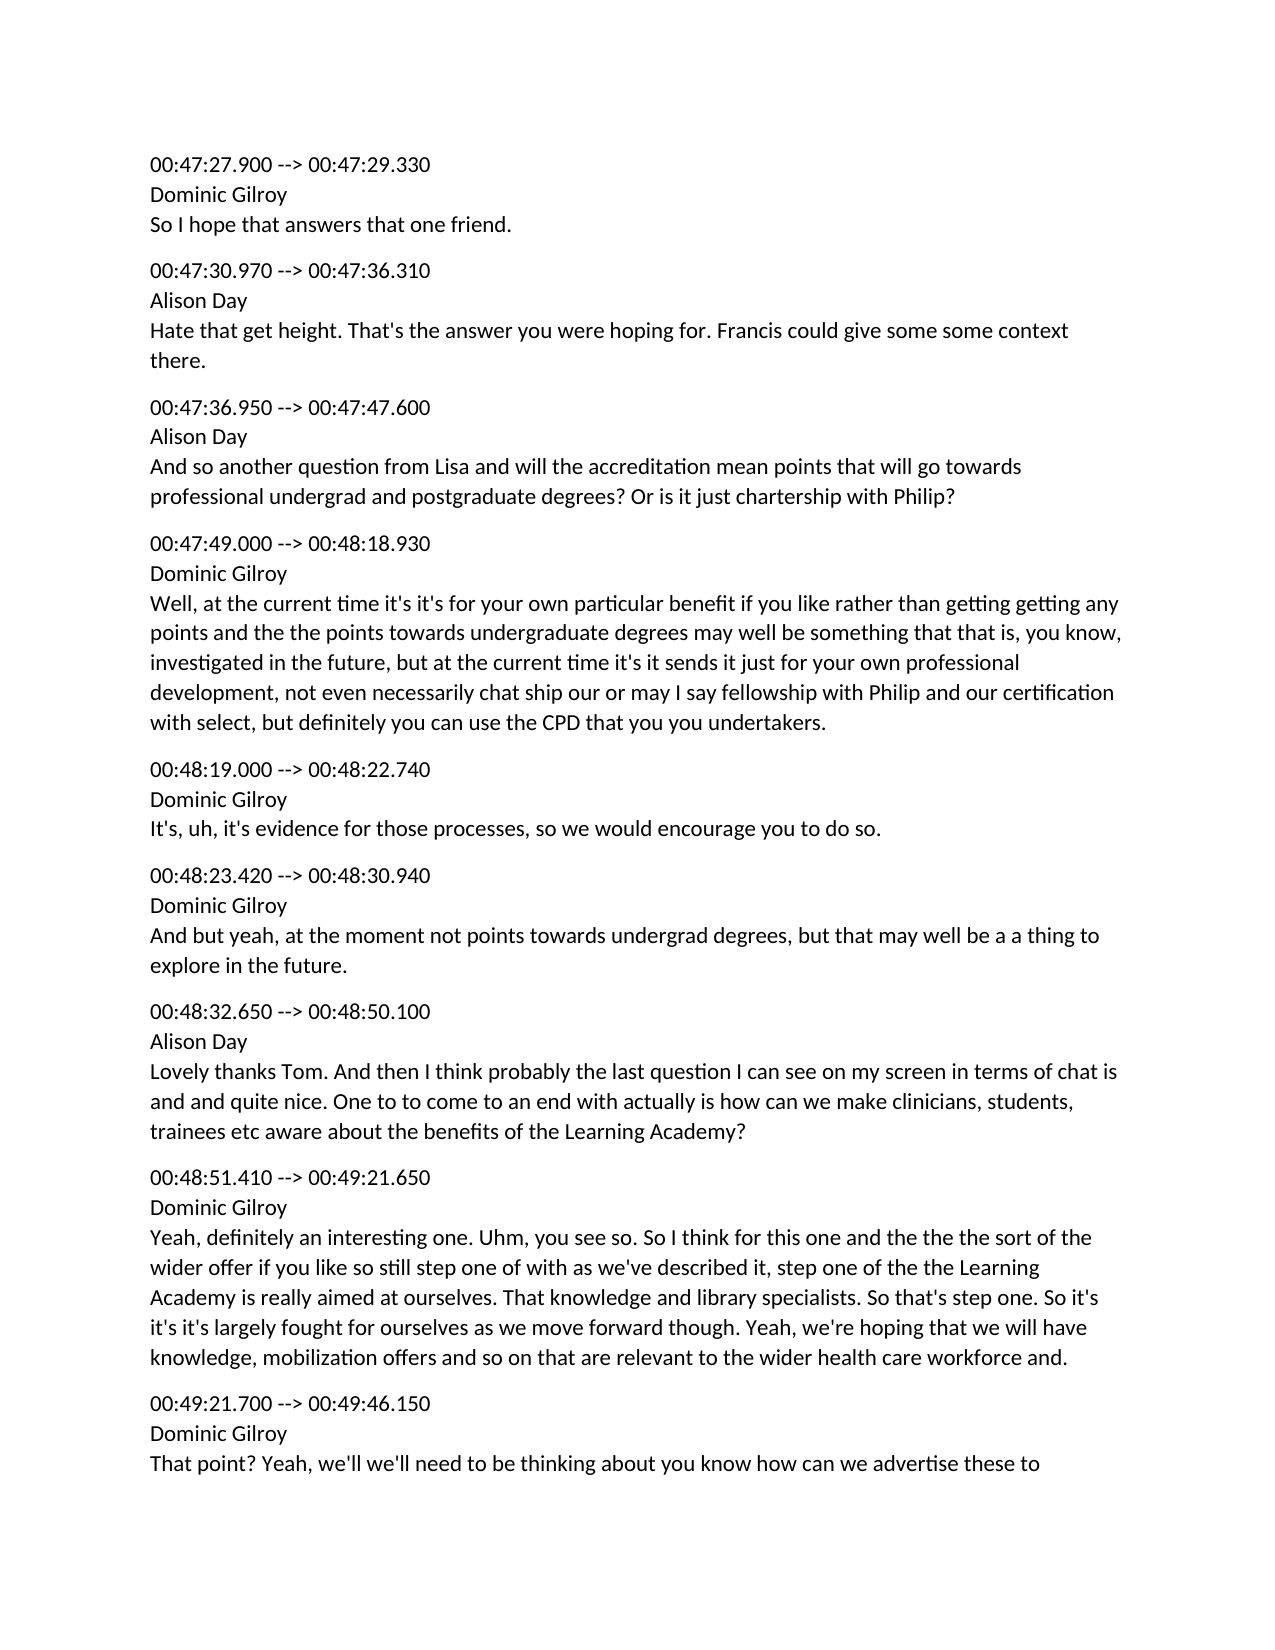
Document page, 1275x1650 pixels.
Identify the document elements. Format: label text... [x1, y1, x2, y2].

text 00:48:51.410 --> 00:49:21.650 Dominic Gilroy Yeah, definitely an interesting one. Uhm, you see so. So I think for this one and the the the sort of the wider offer if you like so still step one of with as we've described it, step one of the the Learning Academy is really aimed at ourselves. That knowledge and library specialists. So that's step one. So it's it's it's largely fought for ourselves as we move forward though. Yeah, we're hoping that we will have knowledge, mobilization offers and so on that are relevant to the wider health care workforce and. [150, 1163, 1125, 1371]
text 00:48:23.420 --> 00:48:30.940 Dominic Gilroy And but yeah, at the moment not points towards undergrad degrees, but that may well be a a thing to explore in the future. [150, 861, 1125, 979]
text 00:47:27.900 --> 00:47:29.330 Dominic Gilroy So I hope that answers that one friend. [150, 150, 1125, 238]
text 00:48:32.650 --> 00:48:50.100 Alison Day Lovely thanks Tom. And then I think probably the last question I can see on my screen in terms of chat is and and quite nice. One to to come to an end with actually is how can we make clinicians, students, trainees etc aware about the benefits of the Learning Academy? [150, 997, 1125, 1145]
text 00:47:49.000 --> 00:48:18.930 Dominic Gilroy Well, at the current time it's it's for your own particular benefit if you like rather than getting getting any points and the the points towards undergraduate degrees may well be something that that is, you know, investigated in the future, but at the current time it's it sends it just for your own professional development, not even necessarily chat ship our or may I say fellowship with Philip and our certification with select, but definitely you can use the CPD that you you undertakers. [150, 529, 1125, 736]
text 00:49:21.700 --> 00:49:46.150 Dominic Gilroy That point? Yeah, we'll we'll need to be thinking about you know how can we advertise these to [150, 1389, 1125, 1477]
text 00:47:30.970 --> 00:47:36.310 Alison Day Hate that get height. That's the answer you were hoping for. Francis could give some some context there. [150, 256, 1125, 374]
text 00:47:36.950 --> 00:47:47.600 Alison Day And so another question from Lisa and will the accreditation mean points that will go towards professional undergrad and postgraduate degrees? Or is it just chartership with Philip? [150, 393, 1125, 510]
text 00:48:19.000 --> 00:48:22.740 Dominic Gilroy It's, uh, it's evidence for those processes, so we would encourage you to do so. [150, 755, 1125, 843]
